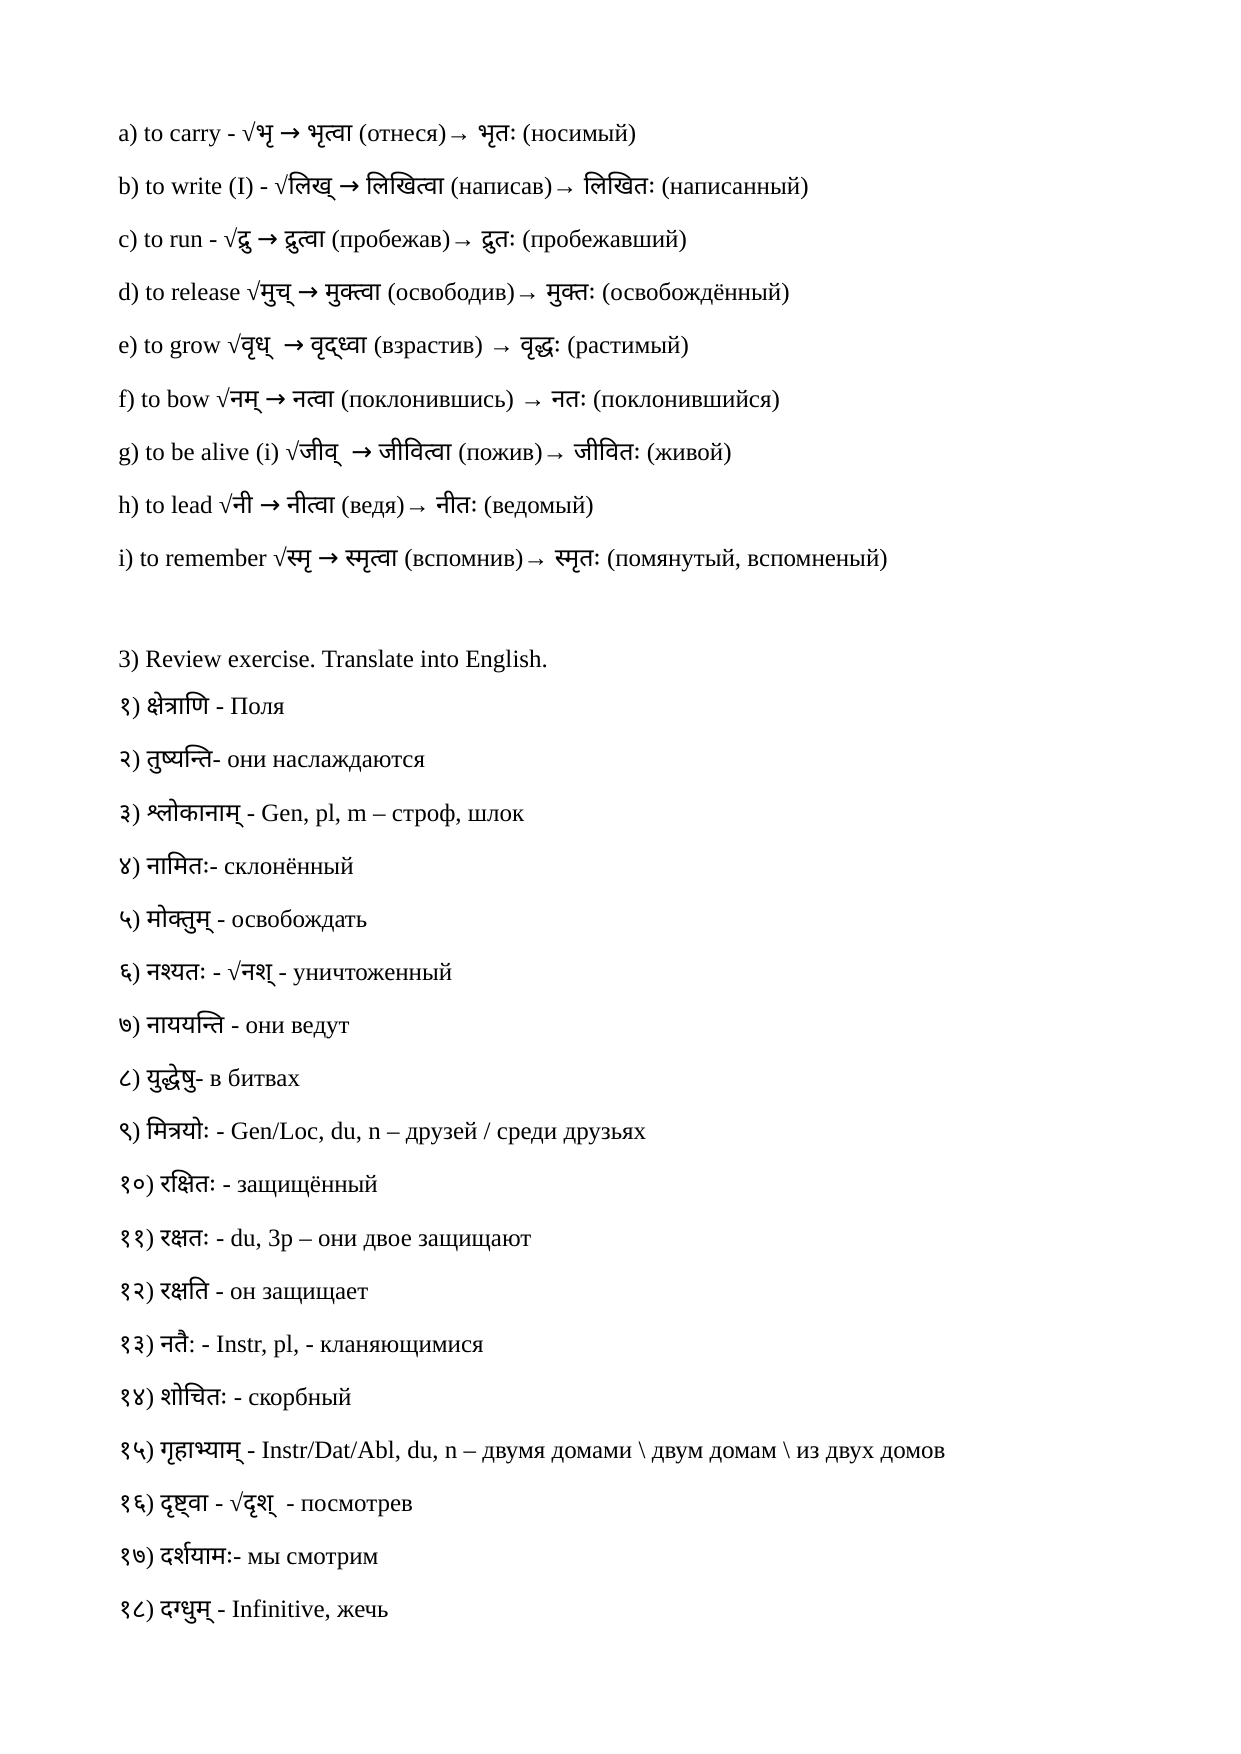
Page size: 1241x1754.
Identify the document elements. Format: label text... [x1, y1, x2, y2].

text ४) नामितः- склонённый [118, 851, 1122, 884]
text ५) मोक्तुम् - освобождать [118, 904, 1122, 937]
text b) to write (I) - √लिख् → लिखित्वा (написав)→ लिखितः (написанный) [118, 171, 1122, 205]
text ६) नश्यतः - √नश् - уничтоженный [118, 957, 1122, 991]
text d) to release √मुच् → मुक्त्वा (освободив)→ मुक्तः (освобождённый) [118, 277, 1122, 311]
text १२) रक्षति - он защищает [118, 1276, 1122, 1309]
text ९) मित्रयोः - Gen/Loc, du, n – друзей / среди друзьях [118, 1116, 1122, 1150]
text 3) Review exercise. Translate into English. [118, 644, 1122, 673]
text a) to carry - √भृ → भृत्वा (отнеся)→ भृतः (носимый) [118, 118, 1122, 152]
text c) to run - √द्रु → द्रुत्वा (пробежав)→ द्रुतः (пробежавший) [118, 224, 1122, 258]
text ३) श्लोकानाम् - Gen, pl, m – строф, шлок [118, 798, 1122, 831]
text i) to remember √स्मृ → स्मृत्वा (вспомнив)→ स्मृतः (помянутый, вспомненый) [118, 543, 1122, 577]
text ८) युद्धेषु- в битвах [118, 1063, 1122, 1097]
text २) तुष्यन्ति- они наслаждаются [118, 744, 1122, 778]
text १५) गृहाभ्याम् - Instr/Dat/Abl, du, n – двумя домами \ двум домам \ из двух домов [118, 1435, 1122, 1469]
text १६) दृष्ट्वा - √दृश् - посмотрев [118, 1488, 1122, 1522]
text g) to be alive (i) √जीव् → जीवित्वा (пожив)→ जीवितः (живой) [118, 437, 1122, 470]
text १०) रक्षितः - защищённый [118, 1169, 1122, 1203]
text १३) नतै: - Instr, pl, - кланяющимися [118, 1329, 1122, 1362]
text १४) शोचितः - скорбный [118, 1382, 1122, 1416]
text e) to grow √वृध् → वृद्ध्वा (взрастив) → वृद्धः (растимый) [118, 331, 1122, 364]
text f) to bow √नम् → नत्वा (поклонившись) → नतः (поклонившийся) [118, 384, 1122, 417]
text ७) नाययन्ति - они ведут [118, 1010, 1122, 1044]
text १७) दर्शयामः- мы смотрим [118, 1541, 1122, 1575]
text १८) दग्धुम् - Infinitive, жечь [118, 1594, 1122, 1628]
text h) to lead √नी → नीत्वा (ведя)→ नीतः (ведомый) [118, 490, 1122, 523]
text १) क्षेत्राणि - Поля [118, 691, 1122, 725]
text ११) रक्षतः - du, 3p – они двое защищают [118, 1223, 1122, 1256]
